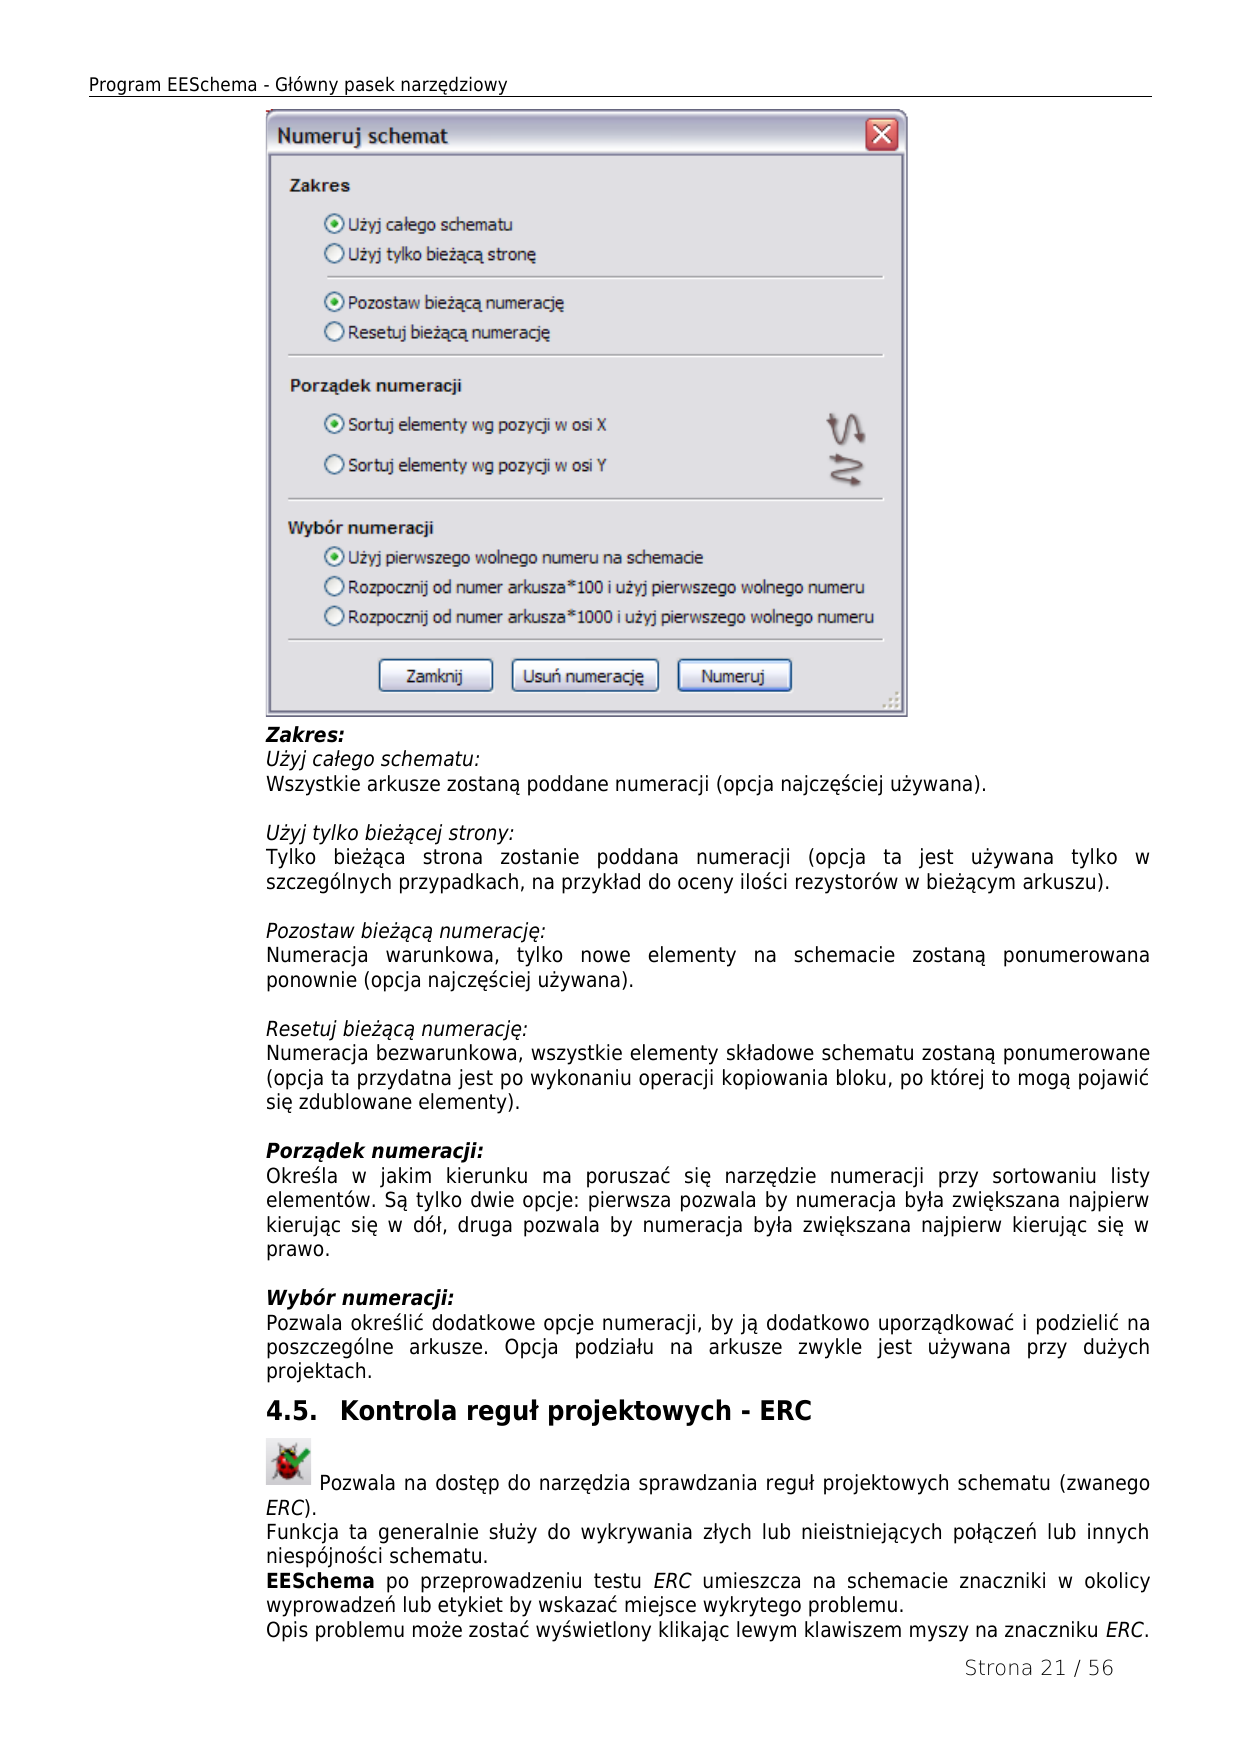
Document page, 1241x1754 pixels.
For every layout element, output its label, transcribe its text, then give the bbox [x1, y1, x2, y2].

text Pozostaw bieżącą numerację: [266, 919, 1152, 943]
subtitle Kontrola reguł projektowych - ERC [266, 1396, 1152, 1427]
text Opis problemu może zostać wyświetlony klikając lewym klawiszem myszy na znaczniku ERC. [266, 1618, 1152, 1642]
text Wybór numeracji: [266, 1286, 1152, 1310]
text Resetuj bieżącą numerację: [266, 1017, 1152, 1041]
text Wszystkie arkusze zostaną poddane numeracji (opcja najczęściej używana). [266, 772, 1152, 796]
text Użyj tylko bieżącej strony: [266, 821, 1152, 845]
text Zakres: [266, 723, 1152, 747]
text EESchema po przeprowadzeniu testu ERC umieszcza na schemacie znaczniki w okolicy wyprowadzeń lub etykiet by wskazać miejsce wykrytego problemu. [266, 1569, 1152, 1618]
text Pozwala określić dodatkowe opcje numeracji, by ją dodatkowo uporządkować i podzielić na poszczególne arkusze. Opcja podziału na arkusze zwykle jest używana przy dużych projektach. [266, 1310, 1152, 1384]
text Tylko bieżąca strona zostanie poddana numeracji (opcja ta jest używana tylko w szczególnych przypadkach, na przykład do oceny ilości rezystorów w bieżącym arkuszu). [266, 845, 1152, 894]
text Porządek numeracji: [266, 1139, 1152, 1163]
text Użyj całego schematu: [266, 747, 1152, 772]
text Pozwala na dostęp do narzędzia sprawdzania reguł projektowych schematu (zwanego ERC). [266, 1433, 1152, 1520]
text Numeracja warunkowa, tylko nowe elementy na schemacie zostaną ponumerowana ponownie (opcja najczęściej używana). [266, 943, 1152, 992]
picture [265, 1438, 312, 1485]
text Funkcja ta generalnie służy do wykrywania złych lub nieistniejących połączeń lub innych niespójności schematu. [266, 1520, 1152, 1569]
picture [265, 109, 908, 717]
text Określa w jakim kierunku ma poruszać się narzędzie numeracji przy sortowaniu listy elementów. Są tylko dwie opcje: pierwsza pozwala by numeracja była zwiększana najpierw kierując się w dół, druga pozwala by numeracja była zwiększana najpierw kierując się w prawo. [266, 1163, 1152, 1261]
text Numeracja bezwarunkowa, wszystkie elementy składowe schematu zostaną ponumerowane (opcja ta przydatna jest po wykonaniu operacji kopiowania bloku, po której to mogą pojawić się zdublowane elementy). [266, 1041, 1152, 1114]
